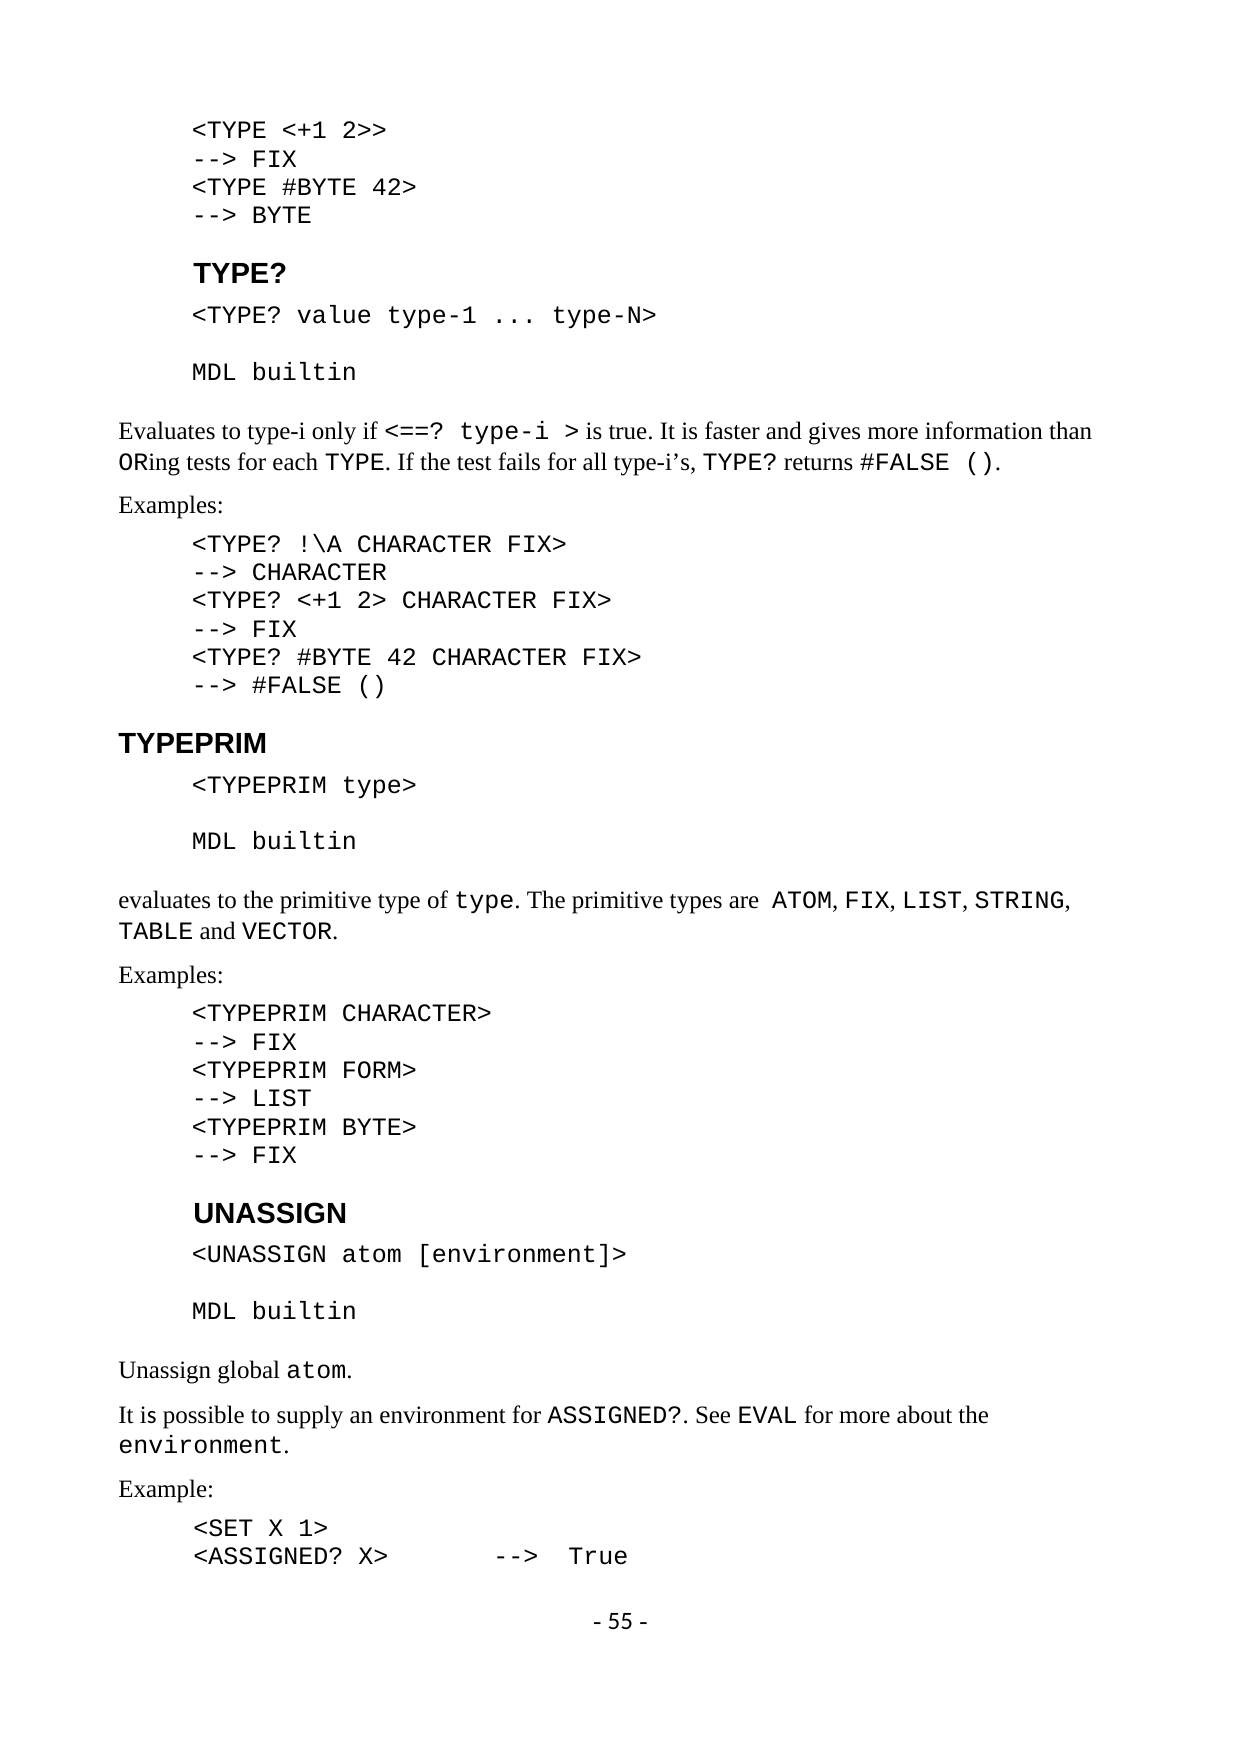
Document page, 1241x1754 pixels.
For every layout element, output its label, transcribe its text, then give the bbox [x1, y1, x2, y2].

subtitle TYPE? [118, 256, 1122, 290]
text MDL builtin [192, 829, 1122, 857]
text --> LIST [192, 1086, 1122, 1114]
text Examples: [118, 960, 1122, 988]
text <TYPE? <+1 2> CHARACTER FIX> [192, 588, 1122, 616]
text --> BYTE [192, 203, 1122, 231]
text <SET X 1> <ASSIGNED? X> --> True [192, 1515, 1122, 1572]
text It is possible to supply an environment for ASSIGNED?. See EVAL for more about the environment. [118, 1399, 1122, 1461]
text Examples: [118, 490, 1122, 519]
text <TYPEPRIM type> [192, 772, 1122, 801]
text Evaluates to type-i only if <==? type-i > is true. It is faster and gives more information than ORing tests for each TYPE. If the test fails for all type-i’s, TYPE? returns #FALSE (). [118, 416, 1122, 477]
text --> FIX [192, 1143, 1122, 1171]
text <TYPE? value type-1 ... type-N> [192, 302, 1122, 331]
text <TYPE <+1 2>> [192, 118, 1122, 146]
text <TYPEPRIM FORM> [192, 1058, 1122, 1086]
text --> FIX [192, 146, 1122, 175]
text <TYPE? #BYTE 42 CHARACTER FIX> [192, 644, 1122, 673]
text --> FIX [192, 616, 1122, 644]
text Example: [118, 1474, 1122, 1503]
text <TYPEPRIM BYTE> [192, 1114, 1122, 1143]
text --> CHARACTER [192, 559, 1122, 588]
text <UNASSIGN atom [environment]> [192, 1242, 1122, 1270]
text <TYPEPRIM CHARACTER> [192, 1001, 1122, 1029]
text --> FIX [192, 1029, 1122, 1058]
text evaluates to the primitive type of type. The primitive types are ATOM, FIX, LIST, STRING, TABLE and VECTOR. [118, 886, 1122, 947]
subtitle UNASSIGN [118, 1196, 1122, 1229]
text <TYPE? !\A CHARACTER FIX> [192, 531, 1122, 559]
text MDL builtin [192, 1299, 1122, 1327]
text MDL builtin [192, 359, 1122, 387]
subtitle TYPEPRIM [43, 726, 1122, 760]
text --> #FALSE () [192, 673, 1122, 701]
text <TYPE #BYTE 42> [192, 175, 1122, 203]
text Unassign global atom. [118, 1355, 1122, 1386]
